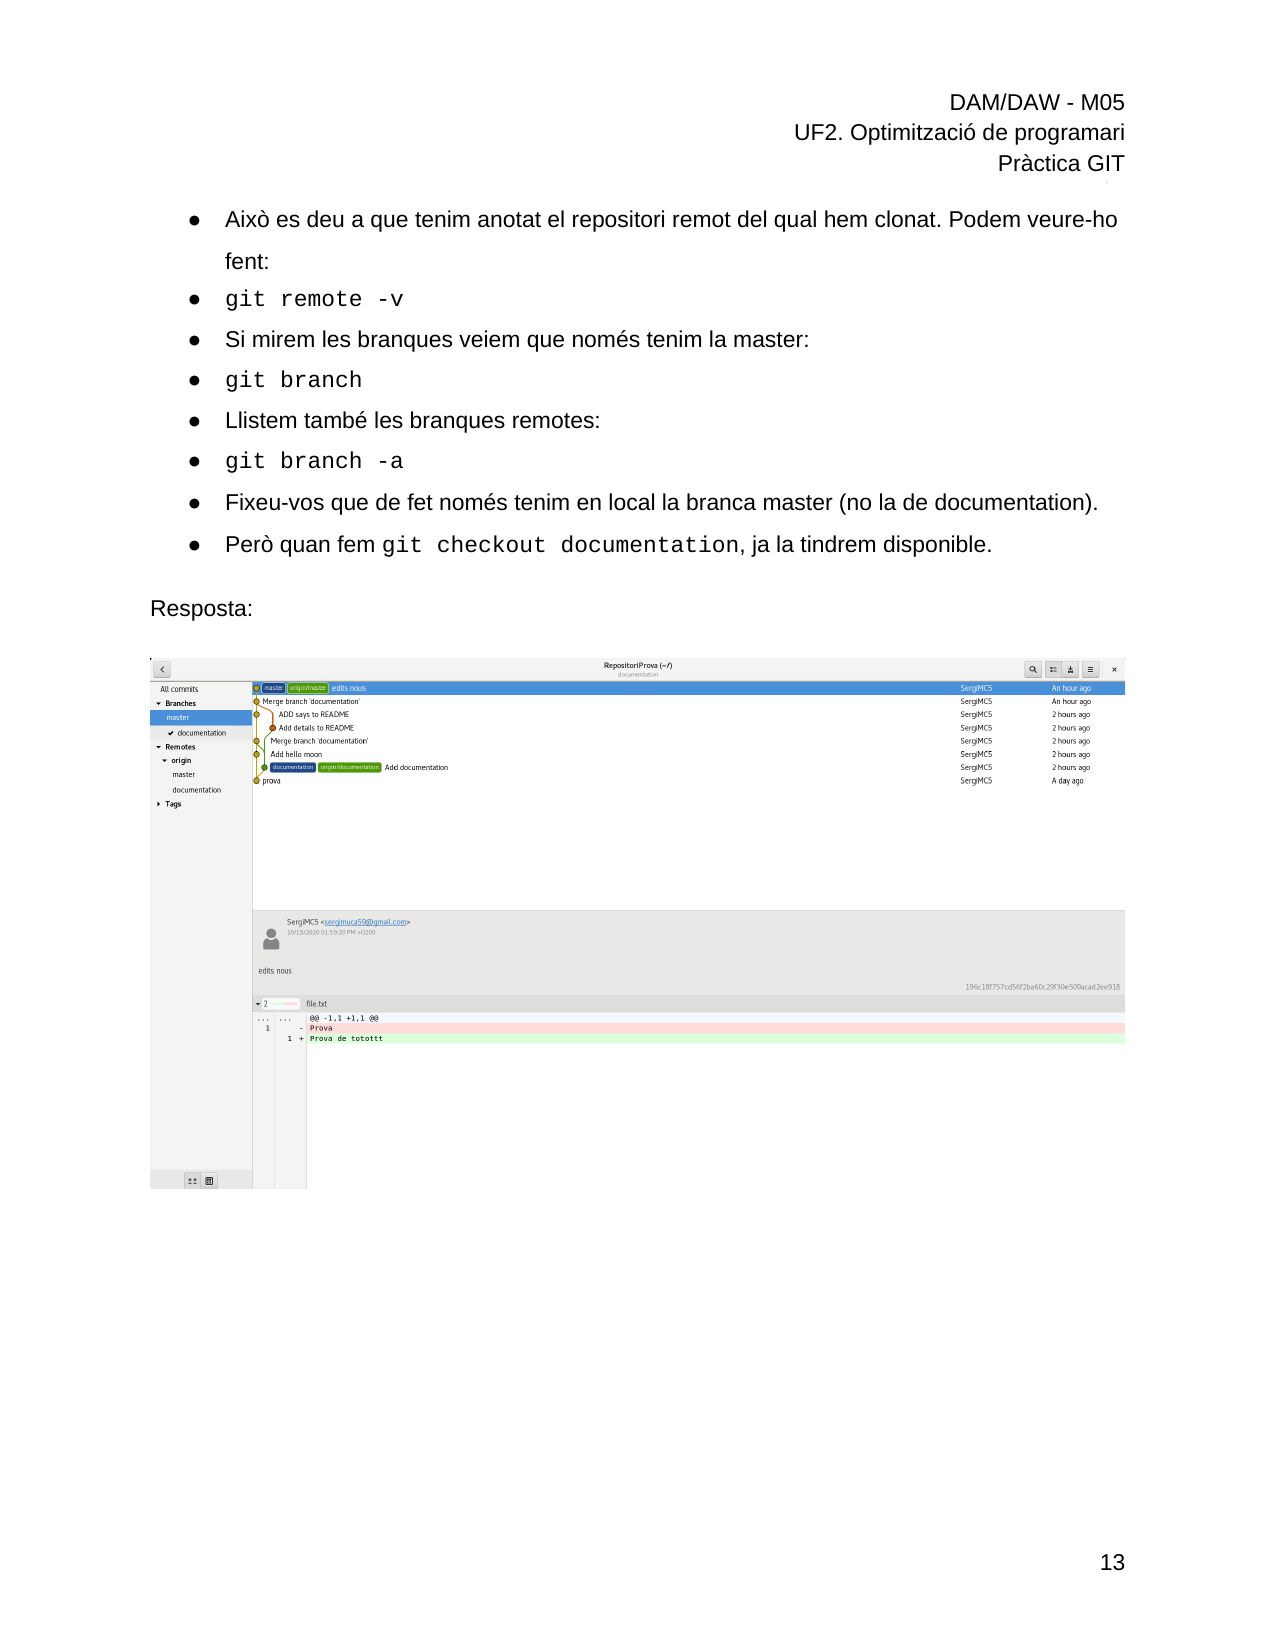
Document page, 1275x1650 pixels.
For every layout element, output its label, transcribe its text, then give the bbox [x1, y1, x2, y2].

list Si mirem les branques veiem que només tenim la master: [187, 326, 1125, 354]
list Fixeu-vos que de fet només tenim en local la branca master (no la de documentation). [187, 489, 1125, 517]
picture [150, 658, 1125, 1189]
list git branch -a [187, 450, 1125, 476]
list Però quan fem git checkout documentation, ja la tindrem disponible. [187, 531, 1125, 559]
text Resposta: [150, 594, 1125, 621]
list git branch [187, 368, 1125, 394]
list git remote -v [187, 287, 1125, 313]
list Llistem també les branques remotes: [187, 407, 1125, 436]
list Això es deu a que tenim anotat el repositori remot del qual hem clonat. Podem veure-ho fent: [187, 206, 1125, 274]
